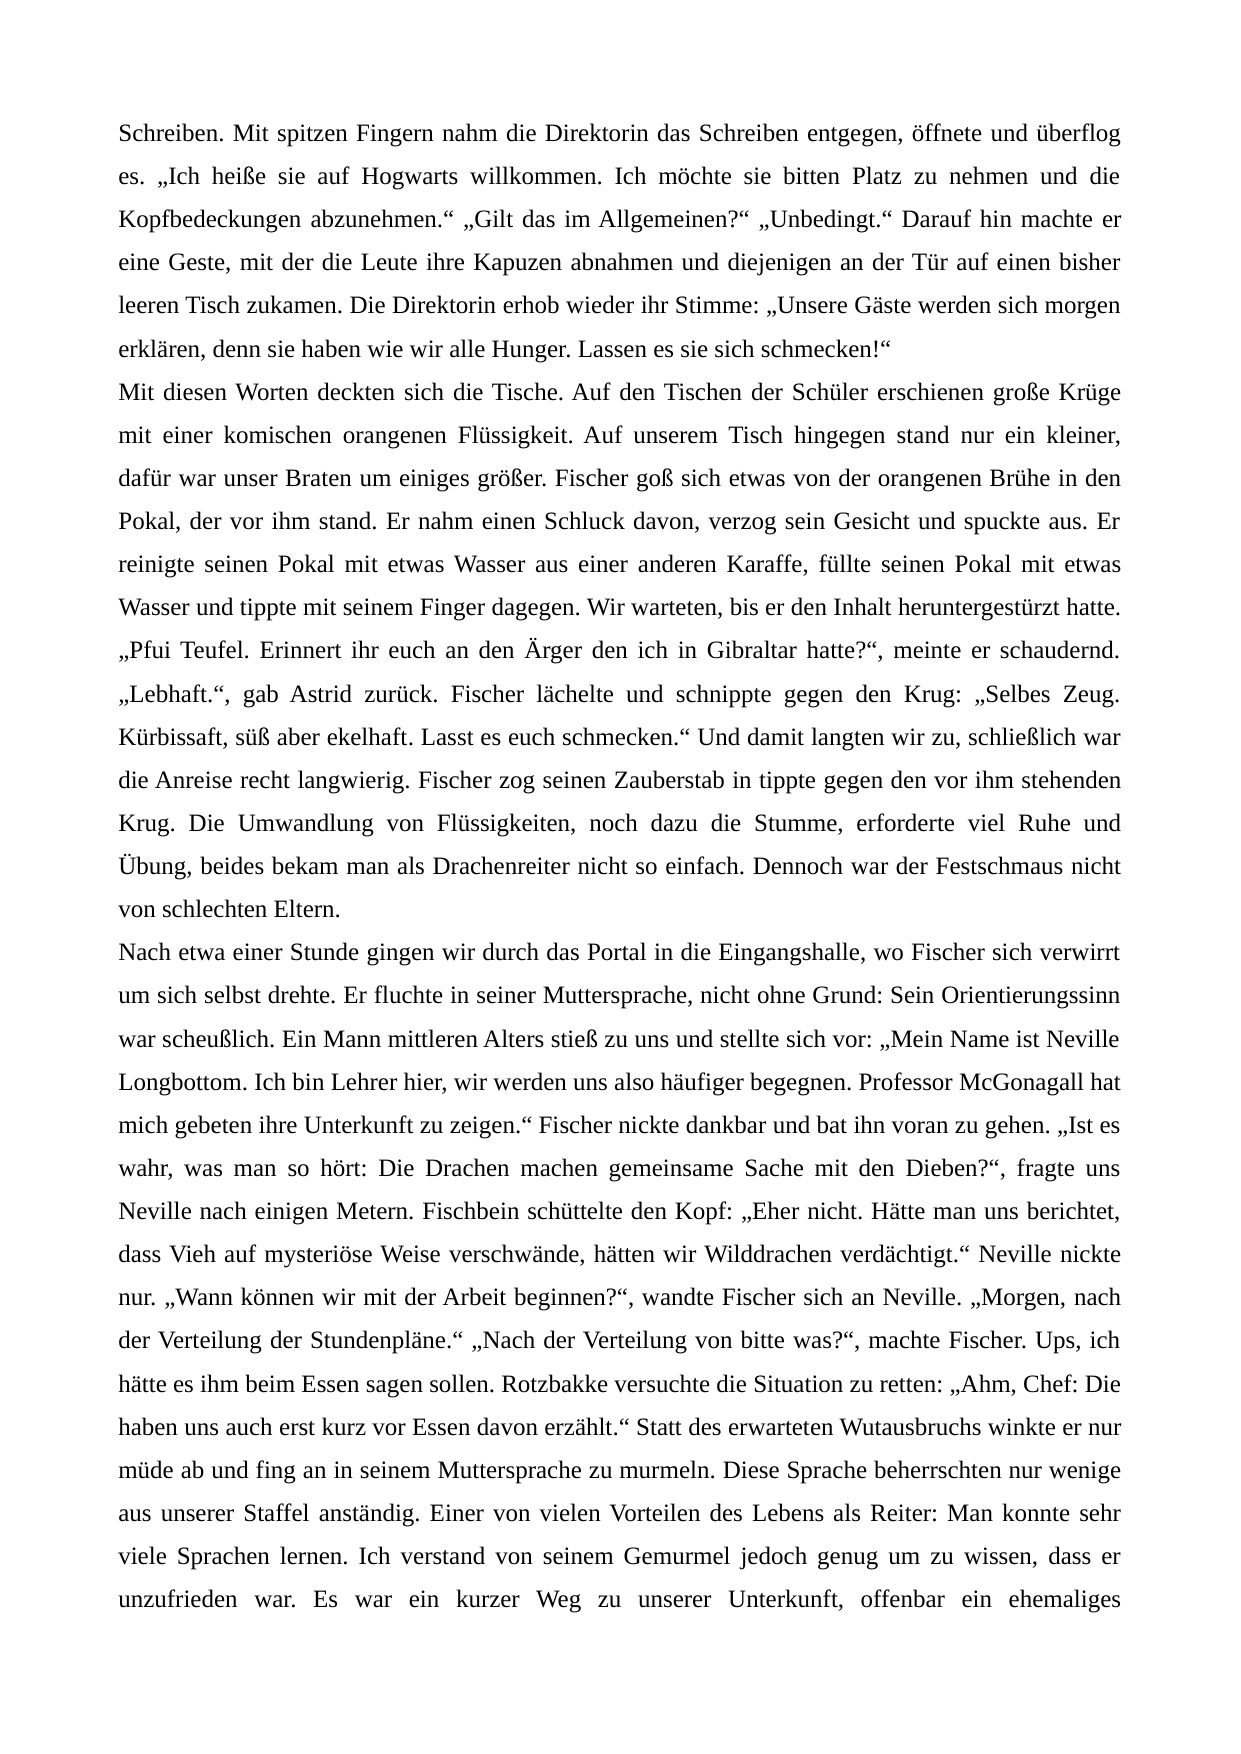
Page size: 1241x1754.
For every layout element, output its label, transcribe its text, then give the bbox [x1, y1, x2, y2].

text Mit diesen Worten deckten sich die Tische. Auf den Tischen der Schüler erschienen große Krüge mit einer komischen orangenen Flüssigkeit. Auf unserem Tisch hingegen stand nur ein kleiner, dafür war unser Braten um einiges größer. Fischer goß sich etwas von der orangenen Brühe in den Pokal, der vor ihm stand. Er nahm einen Schluck davon, verzog sein Gesicht und spuckte aus. Er reinigte seinen Pokal mit etwas Wasser aus einer anderen Karaffe, füllte seinen Pokal mit etwas Wasser und tippte mit seinem Finger dagegen. Wir warteten, bis er den Inhalt heruntergestürzt hatte. „Pfui Teufel. Erinnert ihr euch an den Ärger den ich in Gibraltar hatte?“, meinte er schaudernd. „Lebhaft.“, gab Astrid zurück. Fischer lächelte und schnippte gegen den Krug: „Selbes Zeug. Kürbissaft, süß aber ekelhaft. Lasst es euch schmecken.“ Und damit langten wir zu, schließlich war die Anreise recht langwierig. Fischer zog seinen Zauberstab in tippte gegen den vor ihm stehenden Krug. Die Umwandlung von Flüssigkeiten, noch dazu die Stumme, erforderte viel Ruhe und Übung, beides bekam man als Drachenreiter nicht so einfach. Dennoch war der Festschmaus nicht von schlechten Eltern. [118, 377, 1122, 923]
text Nach etwa einer Stunde gingen wir durch das Portal in die Eingangshalle, wo Fischer sich verwirrt um sich selbst drehte. Er fluchte in seiner Muttersprache, nicht ohne Grund: Sein Orientierungssinn war scheußlich. Ein Mann mittleren Alters stieß zu uns und stellte sich vor: „Mein Name ist Neville Longbottom. Ich bin Lehrer hier, wir werden uns also häufiger begegnen. Professor McGonagall hat mich gebeten ihre Unterkunft zu zeigen.“ Fischer nickte dankbar und bat ihn voran zu gehen. „Ist es wahr, was man so hört: Die Drachen machen gemeinsame Sache mit den Dieben?“, fragte uns Neville nach einigen Metern. Fischbein schüttelte den Kopf: „Eher nicht. Hätte man uns berichtet, dass Vieh auf mysteriöse Weise verschwände, hätten wir Wilddrachen verdächtigt.“ Neville nickte nur. „Wann können wir mit der Arbeit beginnen?“, wandte Fischer sich an Neville. „Morgen, nach der Verteilung der Stundenpläne.“ „Nach der Verteilung von bitte was?“, machte Fischer. Ups, ich hätte es ihm beim Essen sagen sollen. Rotzbakke versuchte die Situation zu retten: „Ahm, Chef: Die haben uns auch erst kurz vor Essen davon erzählt.“ Statt des erwarteten Wutausbruchs winkte er nur müde ab und fing an in seinem Muttersprache zu murmeln. Diese Sprache beherrschten nur wenige aus unserer Staffel anständig. Einer von vielen Vorteilen des Lebens als Reiter: Man konnte sehr viele Sprachen lernen. Ich verstand von seinem Gemurmel jedoch genug um zu wissen, dass er unzufrieden war. Es war ein kurzer Weg zu unserer Unterkunft, offenbar ein ehemaliges [118, 937, 1122, 1613]
text Schreiben. Mit spitzen Fingern nahm die Direktorin das Schreiben entgegen, öffnete und überflog es. „Ich heiße sie auf Hogwarts willkommen. Ich möchte sie bitten Platz zu nehmen und die Kopfbedeckungen abzunehmen.“ „Gilt das im Allgemeinen?“ „Unbedingt.“ Darauf hin machte er eine Geste, mit der die Leute ihre Kapuzen abnahmen und diejenigen an der Tür auf einen bisher leeren Tisch zukamen. Die Direktorin erhob wieder ihr Stimme: „Unsere Gäste werden sich morgen erklären, denn sie haben wie wir alle Hunger. Lassen es sie sich schmecken!“ [118, 118, 1122, 362]
